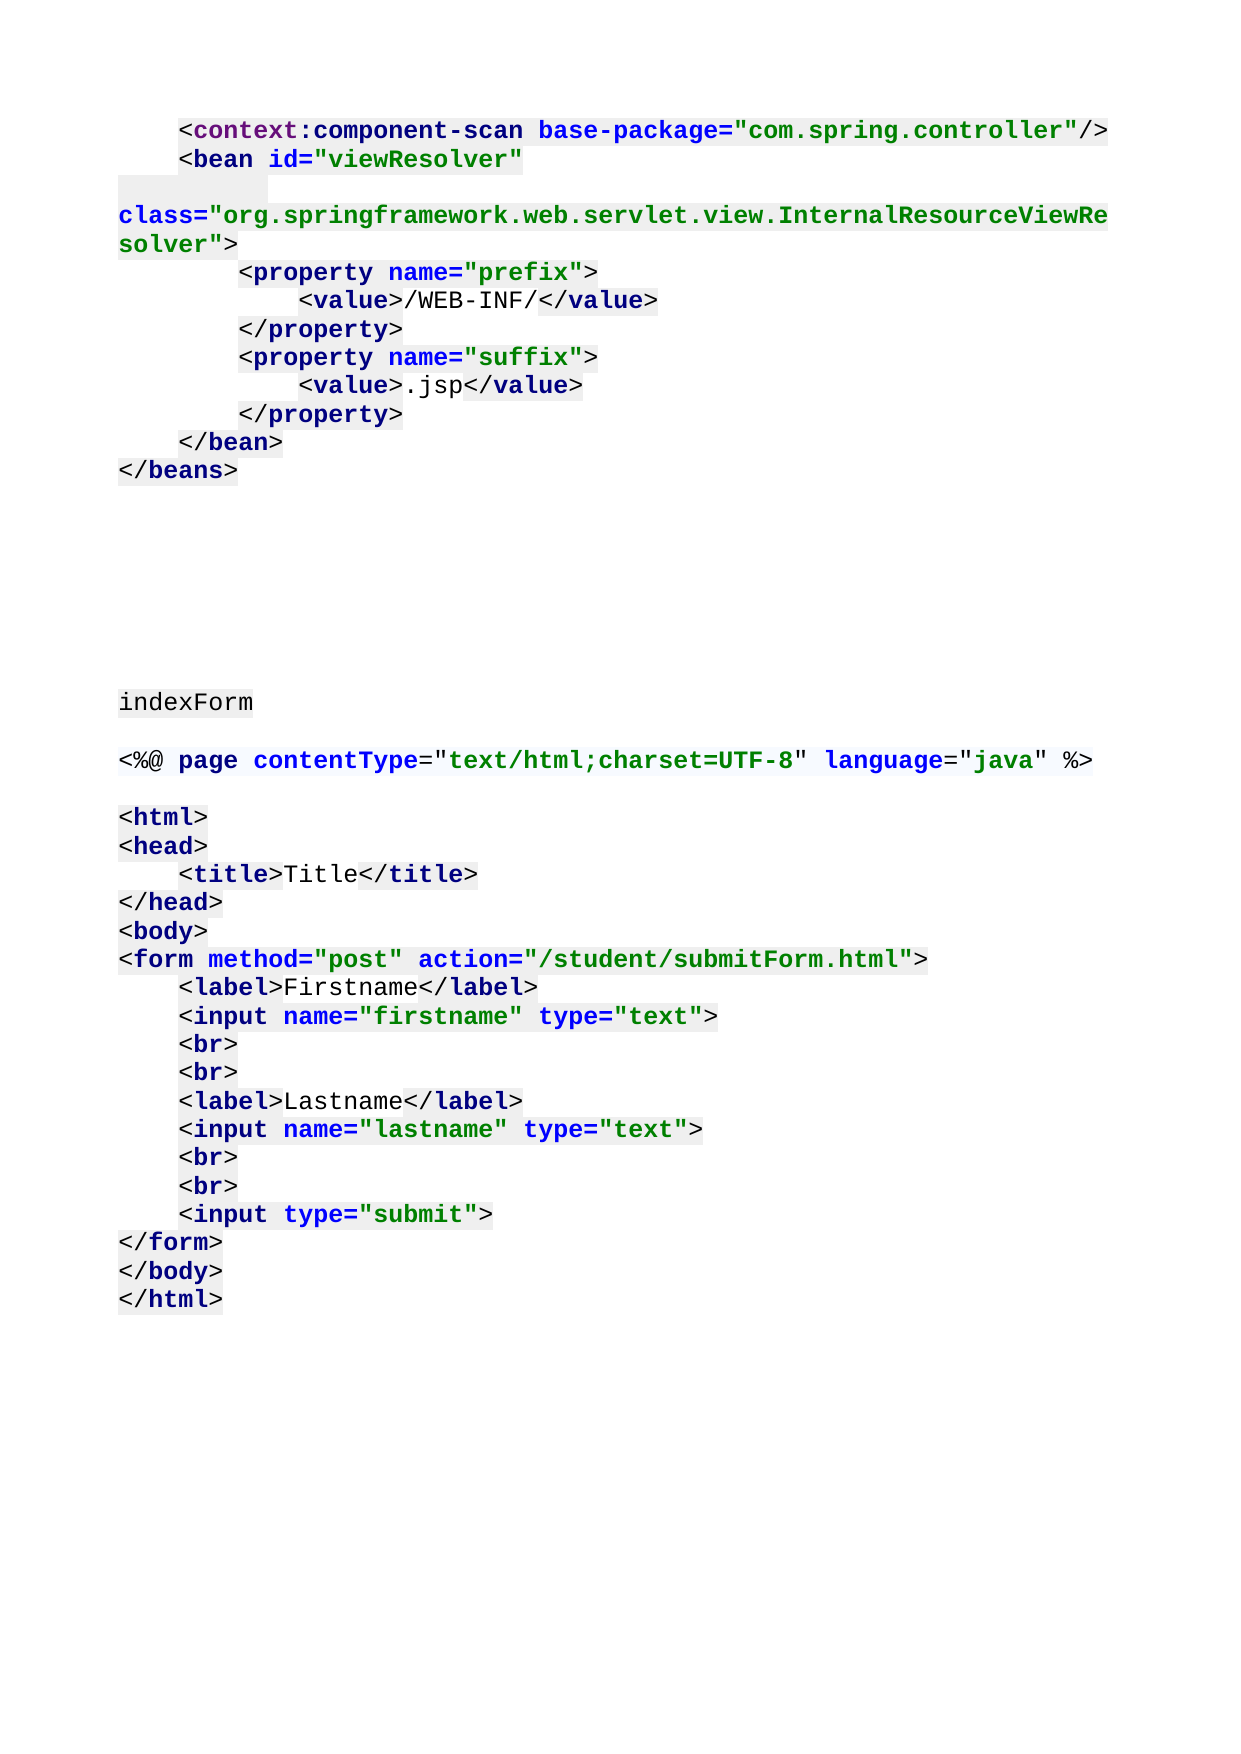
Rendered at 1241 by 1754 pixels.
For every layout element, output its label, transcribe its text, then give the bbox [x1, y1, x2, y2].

text <br> [118, 1173, 1122, 1202]
text <input name="firstname" type="text"> [118, 1003, 1122, 1032]
text <input name="lastname" type="text"> [118, 1117, 1122, 1145]
text <br> [118, 1032, 1122, 1060]
text <value>.jsp</value> [118, 373, 1122, 401]
text </form> [118, 1230, 1122, 1258]
text class="org.springframework.web.servlet.view.InternalResourceViewResolver"> [118, 175, 1122, 260]
text <property name="prefix"> [118, 260, 1122, 288]
text indexForm [118, 689, 1122, 718]
text <%@ page contentType="text/html;charset=UTF-8" language="java" %> [118, 747, 1122, 776]
text <label>Lastname</label> [118, 1088, 1122, 1117]
text </bean> [118, 430, 1122, 458]
text <label>Firstname</label> [118, 975, 1122, 1003]
text </property> [118, 316, 1122, 345]
text <bean id="viewResolver" [118, 146, 1122, 175]
text </property> [118, 401, 1122, 430]
text <head> [118, 833, 1122, 862]
text <title>Title</title> [118, 862, 1122, 890]
text </body> [118, 1258, 1122, 1287]
text <form method="post" action="/student/submitForm.html"> [118, 947, 1122, 975]
text </html> [118, 1287, 1122, 1315]
text <context:component-scan base-package="com.spring.controller"/> [118, 118, 1122, 146]
text <br> [118, 1145, 1122, 1173]
text <property name="suffix"> [118, 345, 1122, 373]
text <body> [118, 918, 1122, 947]
text <input type="submit"> [118, 1202, 1122, 1230]
text <html> [118, 805, 1122, 833]
text <br> [118, 1060, 1122, 1088]
text </head> [118, 890, 1122, 918]
text <value>/WEB-INF/</value> [118, 288, 1122, 316]
text </beans> [118, 458, 1122, 486]
